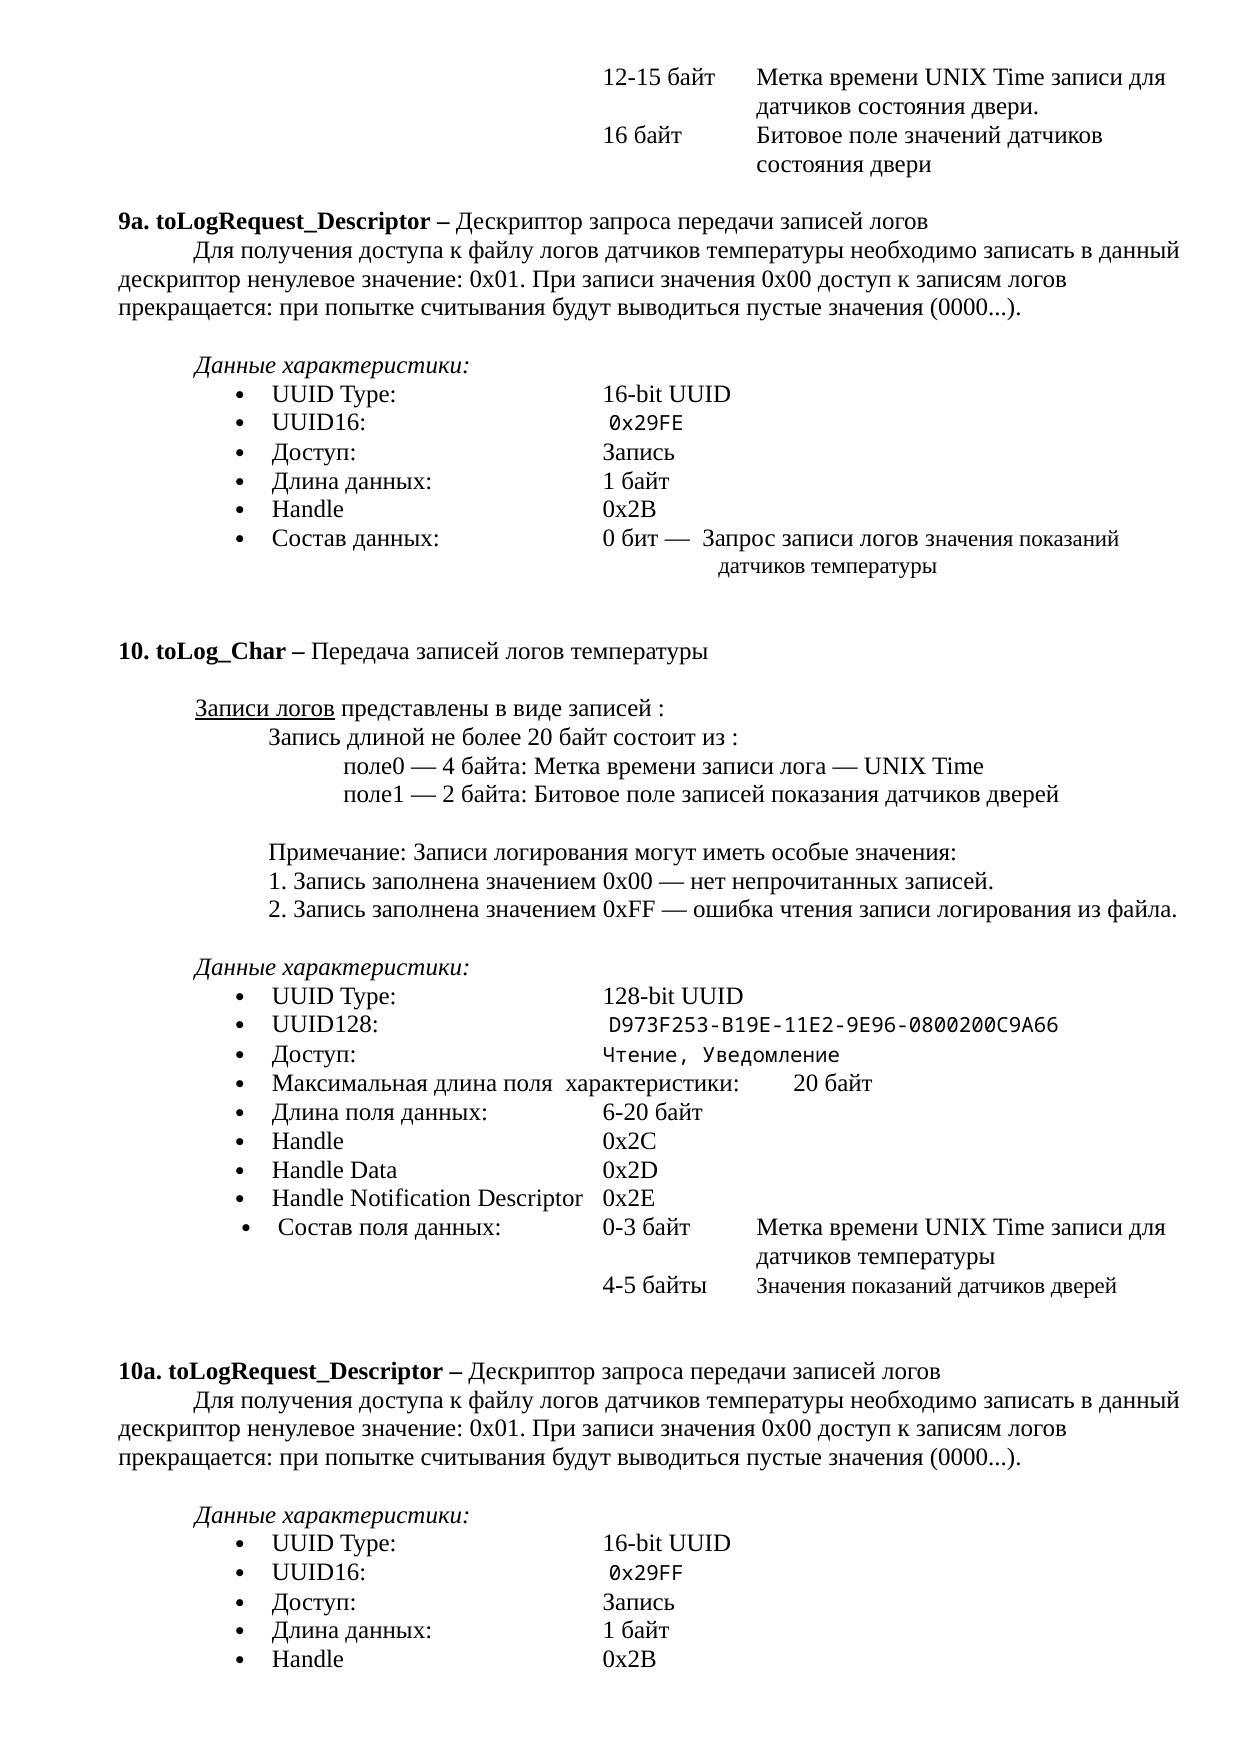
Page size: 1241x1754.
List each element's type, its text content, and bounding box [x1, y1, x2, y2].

text 9а. toLogRequest_Descriptor – Дескриптор запроса передачи записей логов [118, 206, 1193, 235]
text Примечание: Записи логирования могут иметь особые значения: [195, 837, 1193, 866]
list Handle 0x2B [236, 1644, 1193, 1673]
list UUID Type: 16-bit UUID [236, 379, 1193, 407]
text 10а. toLogRequest_Descriptor – Дескриптор запроса передачи записей логов [118, 1356, 1193, 1385]
list Доступ: Запись [236, 437, 1193, 466]
list Длина данных: 1 байт [236, 1616, 1193, 1644]
list Доступ: Чтение, Уведомление [236, 1039, 1193, 1068]
list Handle Notification Descriptor 0x2E [236, 1183, 1193, 1212]
text 10. toLog_Char – Передача записей логов температуры [118, 636, 1193, 664]
text Запись длиной не более 20 байт состоит из : [195, 722, 1193, 751]
list Доступ: Запись [236, 1587, 1193, 1616]
list UUID16: 0x29FF [236, 1557, 1193, 1587]
text 2. Запись заполнена значением 0xFF — ошибка чтения записи логирования из файла. Данные характеристики: [195, 894, 1193, 981]
text Данные характеристики: [195, 350, 1193, 379]
text Данные характеристики: [195, 1500, 1193, 1528]
list Handle 0x2C [236, 1126, 1193, 1155]
list Handle 0x2B [236, 494, 1193, 523]
list 12-15 байт Метка времени UNIX Time записи для датчиков состояния двери. 16 байт Битовое поле значений датчиков состояния двери [242, 62, 1193, 177]
list UUID Type: 16-bit UUID [236, 1528, 1193, 1557]
list Состав данных: 0 бит — Запрос записи логов значения показаний датчиков температуры [236, 523, 1193, 607]
list UUID16: 0x29FE [236, 407, 1193, 437]
text Для получения доступа к файлу логов датчиков температуры необходимо записать в данный дескриптор ненулевое значение: 0x01. При записи значения 0x00 доступ к записям логов прекращается: при попытке считывания будут выводиться пустые значения (0000...). [118, 235, 1193, 321]
list UUID Type: 128-bit UUID [236, 981, 1193, 1009]
text поле1 — 2 байта: Битовое поле записей показания датчиков дверей [195, 779, 1193, 808]
list UUID128: D973F253-B19E-11E2-9E96-0800200C9A66 [236, 1009, 1193, 1039]
list Состав поля данных: 0-3 байт Метка времени UNIX Time записи для датчиков температуры 4-5 байты Значения показаний датчиков дверей [242, 1212, 1193, 1327]
list Handle Data 0х2D [236, 1155, 1193, 1183]
list Длина поля данных: 6-20 байт [236, 1097, 1193, 1126]
text Для получения доступа к файлу логов датчиков температуры необходимо записать в данный дескриптор ненулевое значение: 0x01. При записи значения 0x00 доступ к записям логов прекращается: при попытке считывания будут выводиться пустые значения (0000...). [118, 1385, 1193, 1471]
list Максимальная длина поля характеристики: 20 байт [236, 1068, 1193, 1097]
text Записи логов представлены в виде записей : [195, 693, 1193, 722]
list Длина данных: 1 байт [236, 466, 1193, 494]
text поле0 — 4 байта: Метка времени записи лога — UNIX Time [195, 751, 1193, 779]
text 1. Запись заполнена значением 0x00 — нет непрочитанных записей. [195, 866, 1193, 894]
